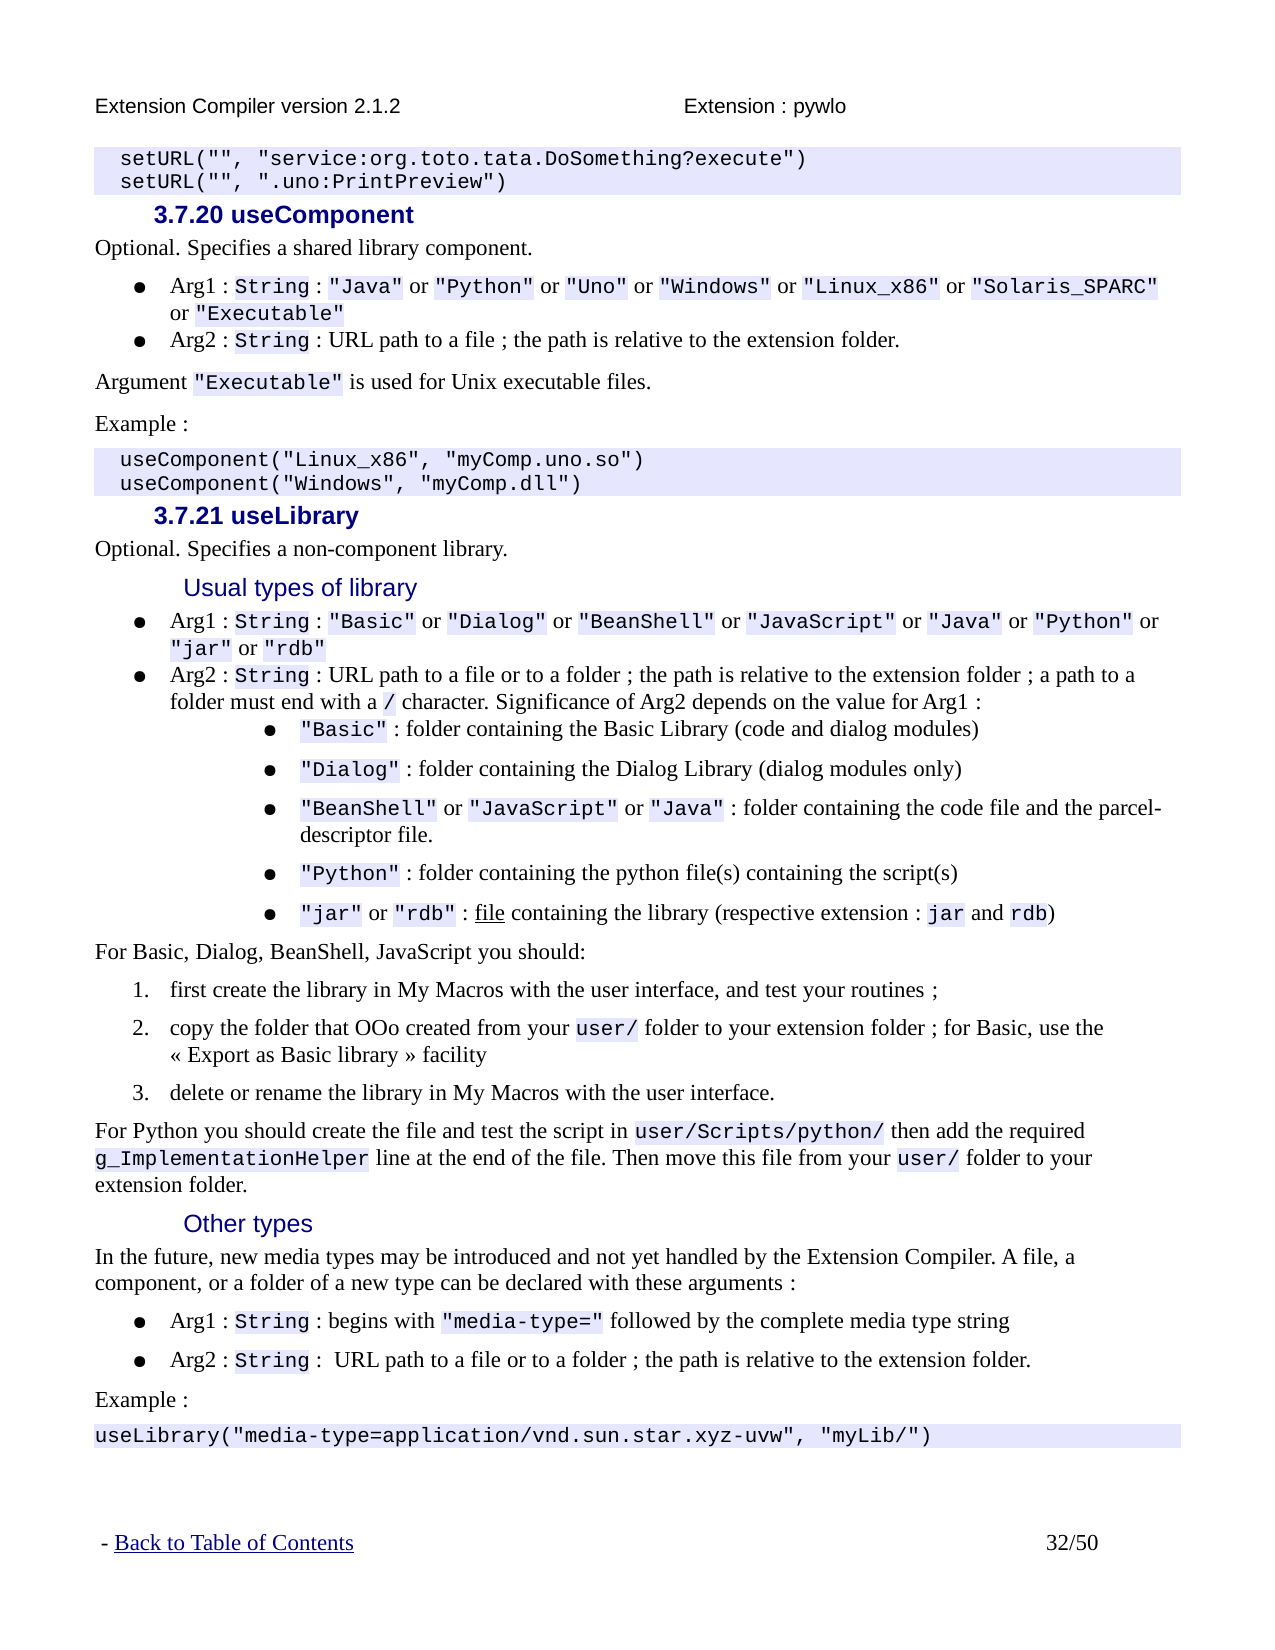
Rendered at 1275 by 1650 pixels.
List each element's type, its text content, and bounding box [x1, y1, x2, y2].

list "jar" or "rdb" : file containing the library (respective extension : jar and rdb) [262, 899, 1181, 927]
text For Python you should create the file and test the script in user/Scripts/python/ then add the required g_ImplementationHelper line at the end of the file. Then move this file from your user/ folder to your extension folder. [94, 1118, 1181, 1198]
subtitle useComponent [153, 201, 1181, 229]
text Example : [94, 1387, 1181, 1412]
text Example : [94, 410, 1181, 436]
list "Basic" : folder containing the Basic Library (code and dialog modules) [262, 716, 1181, 743]
text Optional. Specifies a non-component library. [94, 536, 1181, 562]
text setURL("", ".uno:PrintPreview") [94, 171, 1181, 195]
text In the future, new media types may be introduced and not yet handled by the Extension Compiler. A file, a component, or a folder of a new type can be declared with these arguments : [94, 1244, 1181, 1295]
list Arg1 : String : "Basic" or "Dialog" or "BeanShell" or "JavaScript" or "Java" or "Python" or "jar" or "rdb" [132, 608, 1181, 662]
list "Python" : folder containing the python file(s) containing the script(s) [262, 860, 1181, 887]
list Arg1 : String : "Java" or "Python" or "Uno" or "Windows" or "Linux_x86" or "Solaris_SPARC" or "Executable" [132, 273, 1181, 327]
list Arg2 : String : URL path to a file or to a folder ; the path is relative to the extension folder ; a path to a folder must end with a / character. Significance of Arg2 depends on the value for Arg1 : [132, 662, 1181, 716]
list Arg2 : String : URL path to a file or to a folder ; the path is relative to the extension folder. [132, 1347, 1181, 1374]
list Arg1 : String : begins with "media-type=" followed by the complete media type string [132, 1308, 1181, 1334]
list "BeanShell" or "JavaScript" or "Java" : folder containing the code file and the parcel-descriptor file. [262, 795, 1181, 848]
text useComponent("Windows", "myComp.dll") [94, 472, 1181, 496]
subtitle Usual types of library [183, 574, 1181, 602]
text useLibrary("media-type=application/vnd.sun.star.xyz-uvw", "myLib/") [94, 1424, 1181, 1448]
text Argument "Executable" is used for Unix executable files. [94, 369, 1181, 396]
subtitle Other types [183, 1210, 1181, 1238]
text For Basic, Dialog, BeanShell, JavaScript you should: [94, 939, 1181, 964]
text setURL("", "service:org.toto.tata.DoSomething?execute") [94, 147, 1181, 171]
list first create the library in My Macros with the user interface, and test your routines ; [132, 977, 1181, 1003]
subtitle useLibrary [153, 502, 1181, 530]
list "Dialog" : folder containing the Dialog Library (dialog modules only) [262, 756, 1181, 783]
text Optional. Specifies a shared library component. [94, 235, 1181, 261]
list delete or rename the library in My Macros with the user interface. [132, 1080, 1181, 1106]
list Arg2 : String : URL path to a file ; the path is relative to the extension folder. [132, 327, 1181, 354]
list copy the folder that OOo created from your user/ folder to your extension folder ; for Basic, use the « Export as Basic library » facility [132, 1015, 1181, 1068]
text useComponent("Linux_x86", "myComp.uno.so") [94, 448, 1181, 472]
